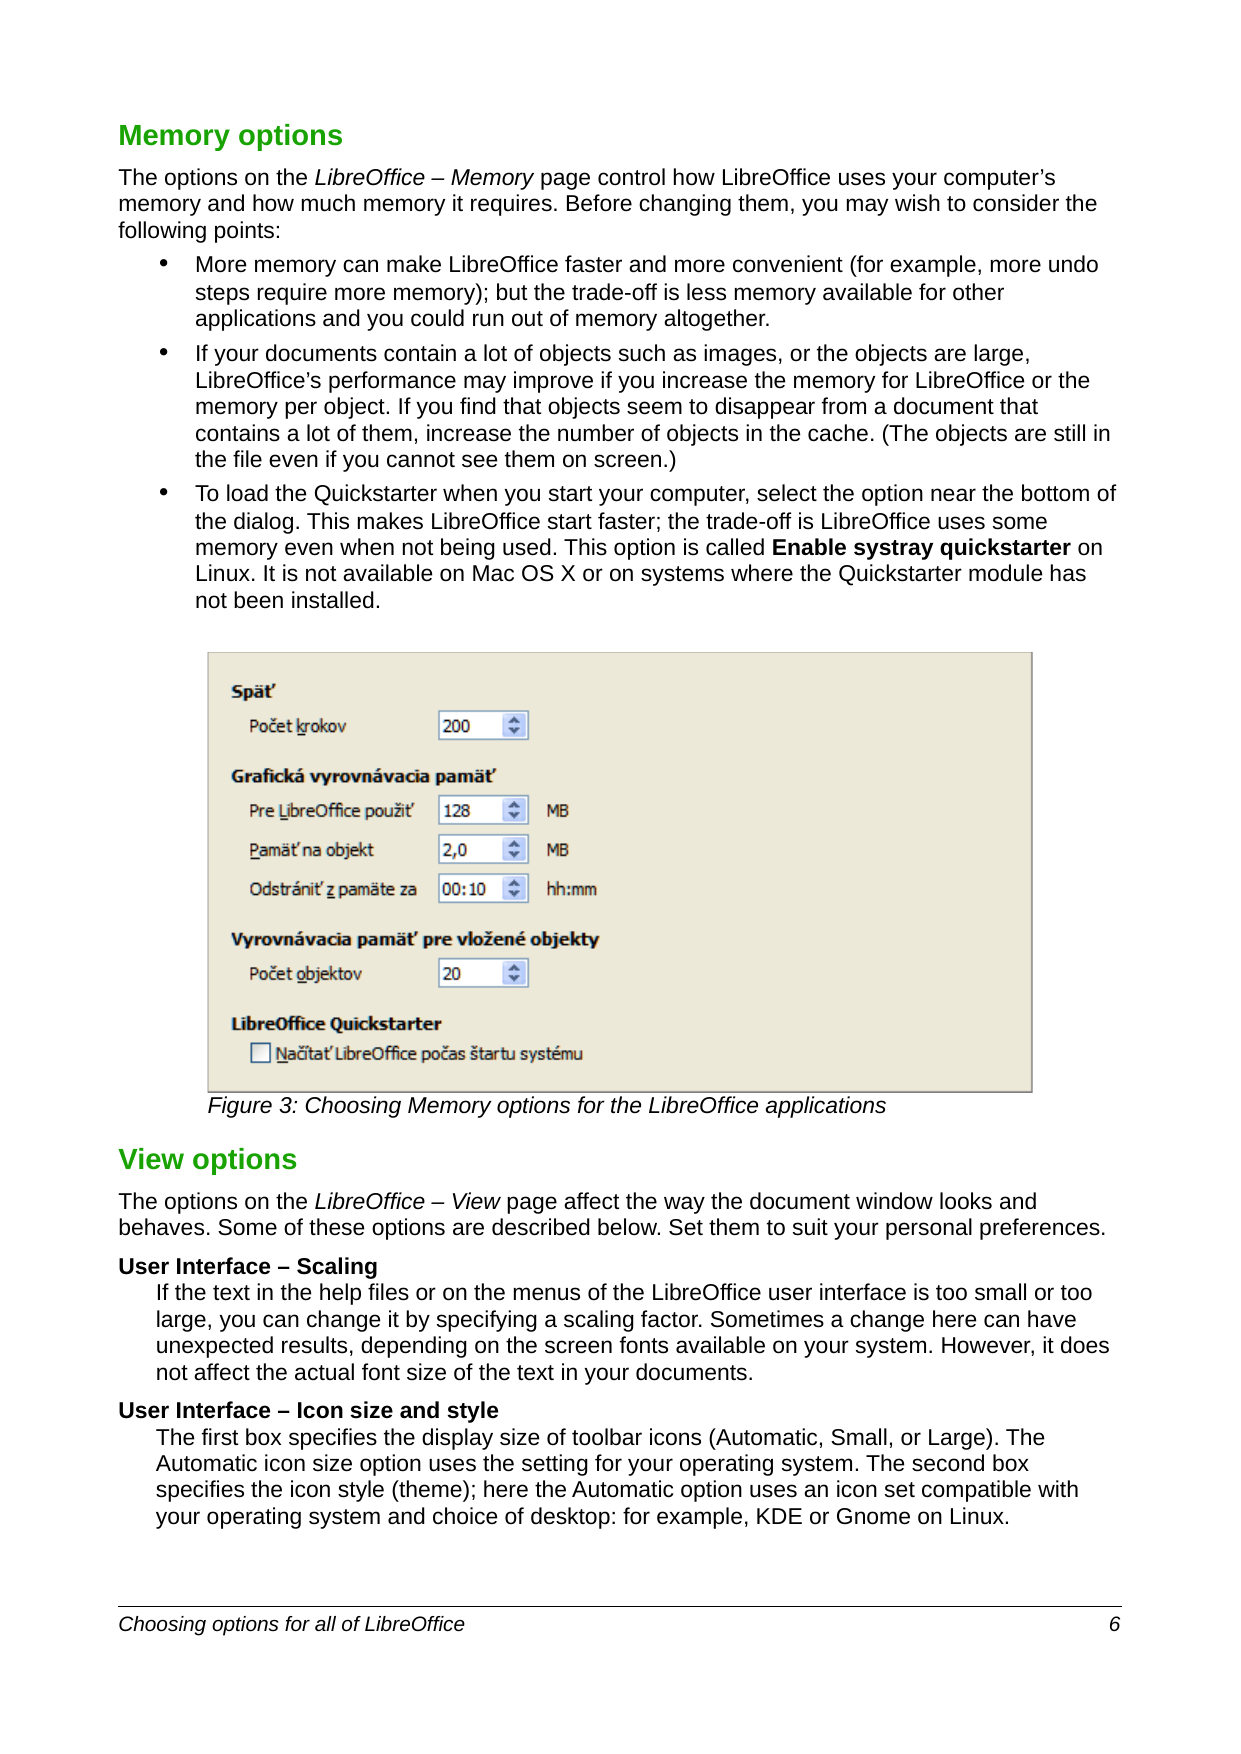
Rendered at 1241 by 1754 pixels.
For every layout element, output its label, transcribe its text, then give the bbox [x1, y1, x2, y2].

picture [207, 652, 1033, 1093]
subtitle View options [118, 1142, 1122, 1175]
text The options on the LibreOffice – View page affect the way the document window looks and behaves. Some of these options are described below. Set them to suit your personal preferences. [118, 1188, 1122, 1241]
text User Interface – Icon size and style [118, 1397, 1122, 1424]
list More memory can make LibreOffice faster and more convenient (for example, more undo steps require more memory); but the trade-off is less memory available for other applications and you could run out of memory altogether. [156, 249, 1122, 331]
text If the text in the help files or on the menus of the LibreOffice user interface is too small or too large, you can change it by specifying a scaling factor. Sometimes a change here can have unexpected results, depending on the screen fonts available on your system. However, it does not affect the actual font size of the text in your documents. [156, 1279, 1122, 1385]
text The first box specifies the display size of toolbar icons (Automatic, Small, or Large). The Automatic icon size option uses the setting for your operating system. The second box specifies the icon style (theme); here the Automatic option uses an icon set compatible with your operating system and choice of desktop: for example, KDE or Gnome on Linux. [156, 1424, 1122, 1529]
list If your documents contain a lot of objects such as images, or the objects are large, LibreOffice’s performance may improve if you increase the memory for LibreOffice or the memory per object. If you find that objects seem to disappear from a document that contains a lot of them, increase the number of objects in the cache. (The objects are still in the file even if you cannot see them on screen.) [156, 338, 1122, 472]
list To load the Quickstarter when you start your computer, select the option near the bottom of the dialog. This makes LibreOffice start faster; the trade-off is LibreOffice uses some memory even when not being used. This option is called Enable systray quickstarter on Linux. It is not available on Mac OS X or on systems where the Quickstarter module has not been installed. [156, 478, 1122, 613]
text Figure 3: Choosing Memory options for the LibreOffice applications [207, 1093, 1033, 1119]
list The options on the LibreOffice – Memory page control how LibreOffice uses your computer’s memory and how much memory it requires. Before changing them, you may wish to consider the following points: [118, 164, 1122, 243]
subtitle Memory options [118, 118, 1122, 152]
text User Interface – Scaling [118, 1253, 1122, 1279]
